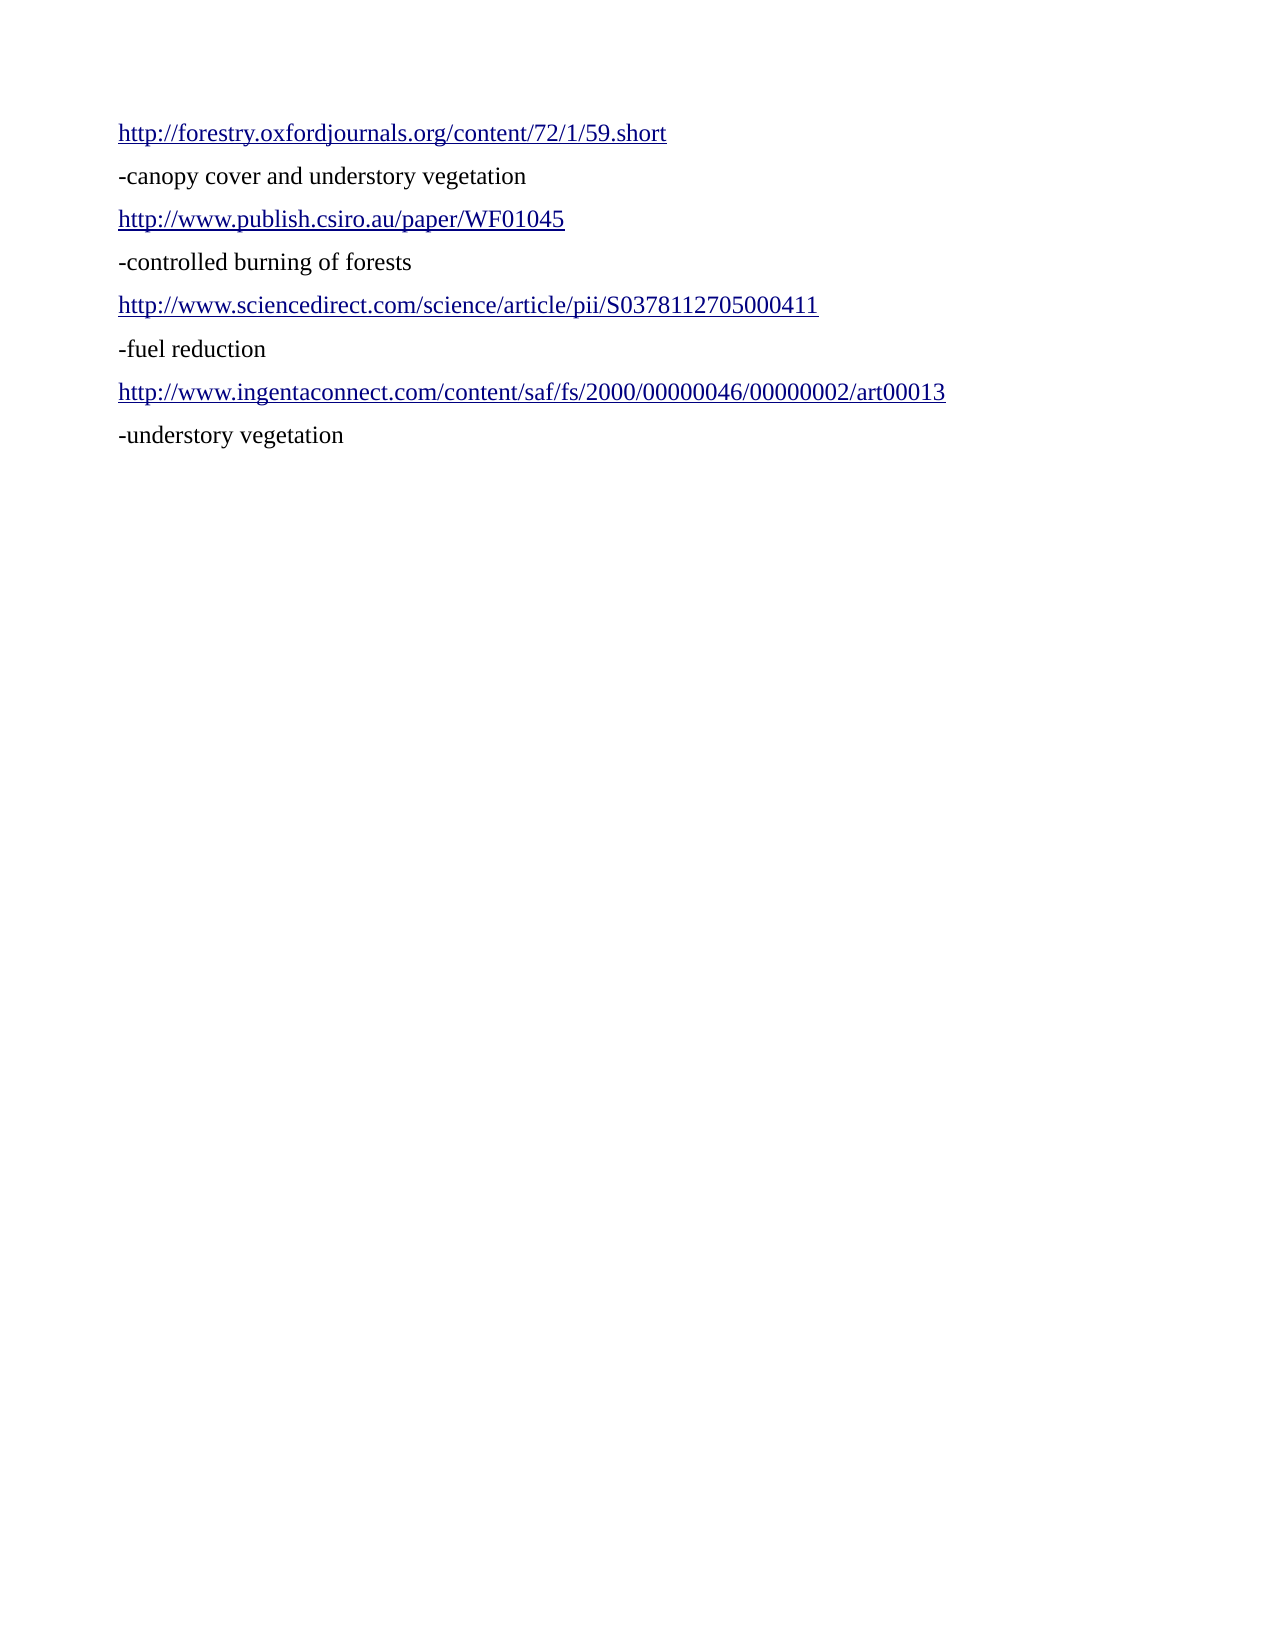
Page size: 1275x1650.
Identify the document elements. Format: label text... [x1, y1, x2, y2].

text http://www.publish.csiro.au/paper/WF01045 [118, 204, 1157, 233]
text http://forestry.oxfordjournals.org/content/72/1/59.short [118, 118, 1157, 147]
text -fuel reduction [118, 334, 1157, 362]
text -understory vegetation [118, 420, 1157, 449]
text http://www.sciencedirect.com/science/article/pii/S0378112705000411 [118, 291, 1157, 319]
text -canopy cover and understory vegetation [118, 161, 1157, 190]
text http://www.ingentaconnect.com/content/saf/fs/2000/00000046/00000002/art00013 [118, 377, 1157, 406]
text -controlled burning of forests [118, 247, 1157, 276]
